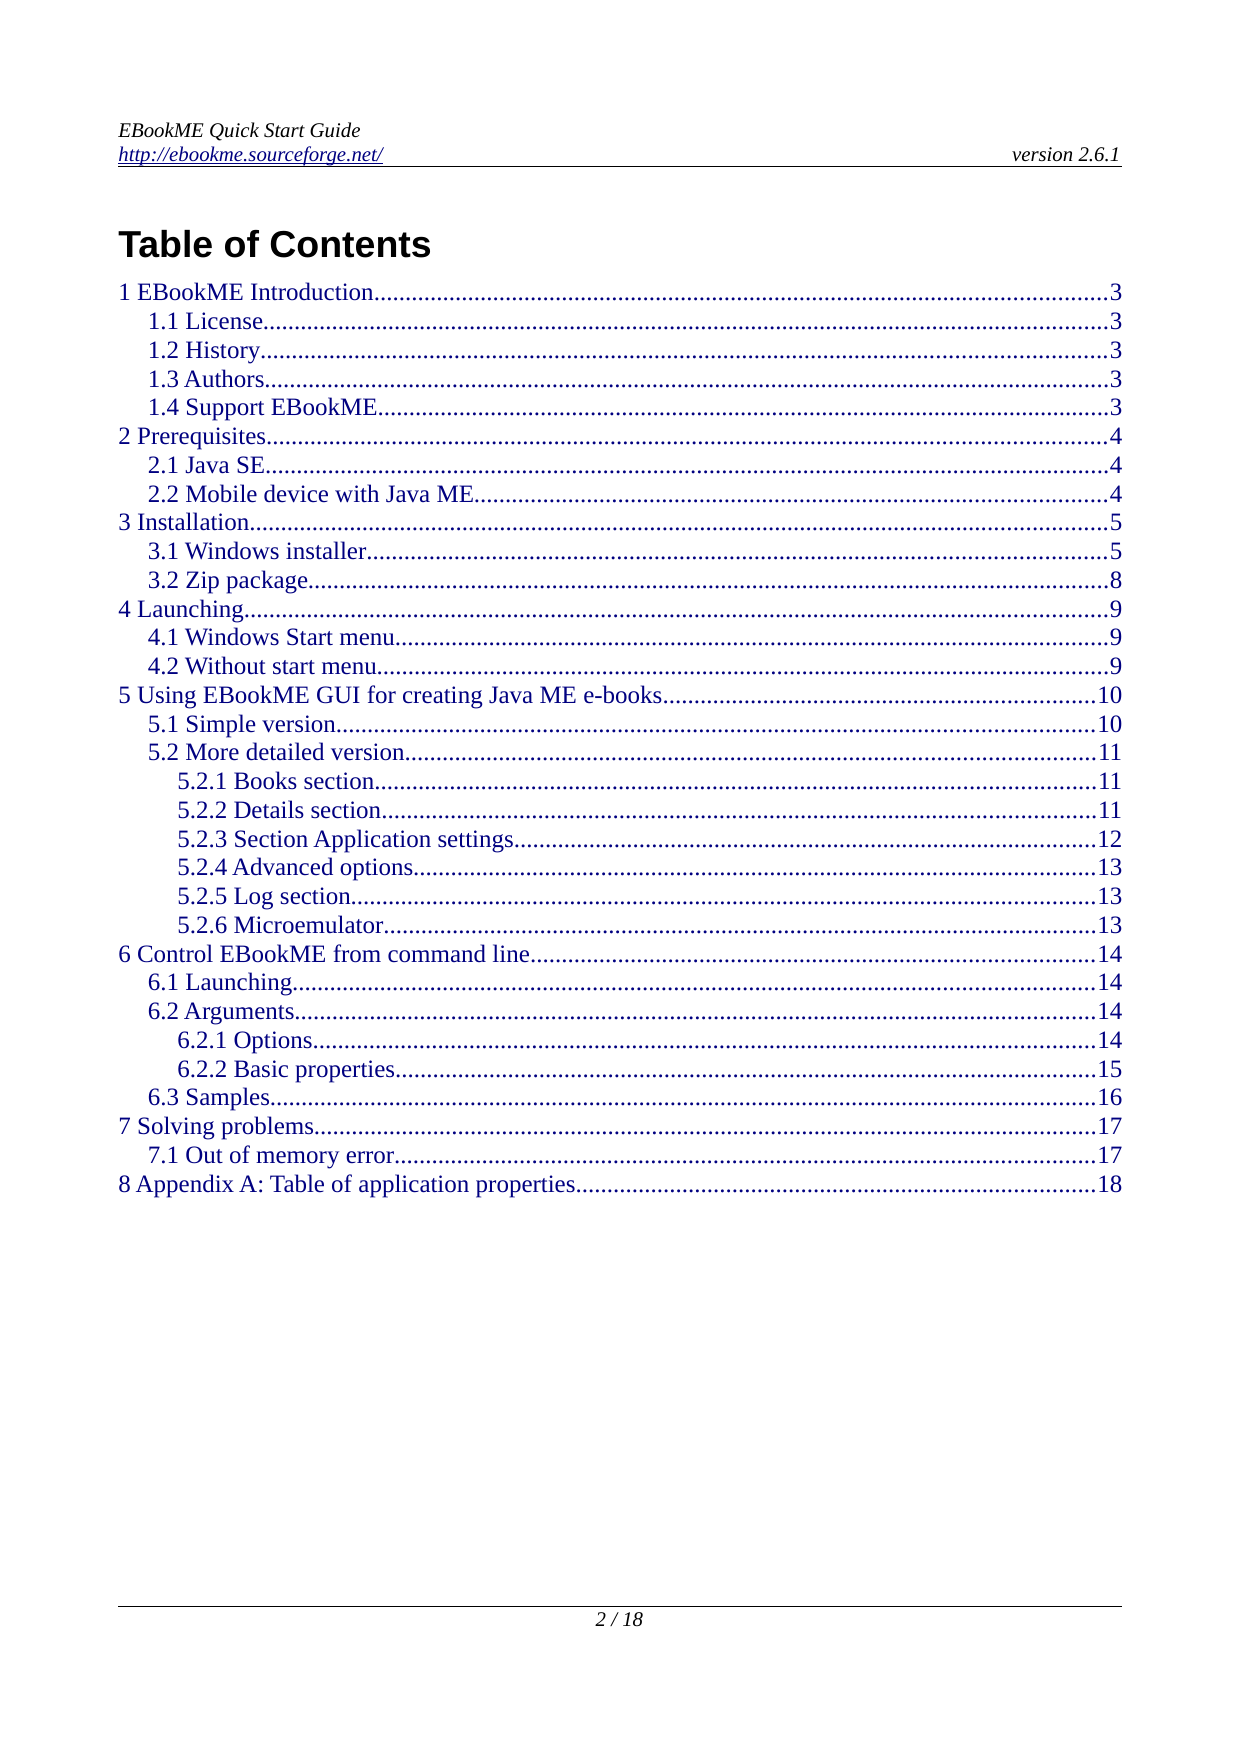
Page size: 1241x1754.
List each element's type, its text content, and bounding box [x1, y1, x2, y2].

text 6.2.2 Basic properties 15 [177, 1054, 1122, 1082]
text 8 Appendix A: Table of application properties 18 [118, 1169, 1122, 1197]
text 6.1 Launching 14 [148, 967, 1122, 996]
text 1.2 History 3 [148, 335, 1122, 364]
text 5.2 More detailed version 11 [148, 737, 1122, 766]
text 1.3 Authors 3 [148, 364, 1122, 392]
text 3.1 Windows installer 5 [148, 536, 1122, 565]
text 7 Solving problems 17 [118, 1111, 1122, 1140]
text 5.1 Simple version 10 [148, 709, 1122, 737]
text 5 Using EBookME GUI for creating Java ME e-books 10 [118, 680, 1122, 709]
text 4.2 Without start menu 9 [148, 651, 1122, 680]
text 5.2.4 Advanced options 13 [177, 852, 1122, 881]
text 6.2 Arguments 14 [148, 996, 1122, 1025]
text 6.2.1 Options 14 [177, 1025, 1122, 1054]
text 4 Launching 9 [118, 594, 1122, 622]
text 3 Installation 5 [118, 507, 1122, 536]
text 4.1 Windows Start menu 9 [148, 622, 1122, 651]
text 1.1 License 3 [148, 306, 1122, 335]
text 5.2.6 Microemulator 13 [177, 910, 1122, 939]
text 2 Prerequisites 4 [118, 421, 1122, 450]
text 1.4 Support EBookME 3 [148, 392, 1122, 421]
text 5.2.3 Section Application settings 12 [177, 824, 1122, 852]
text 5.2.5 Log section 13 [177, 881, 1122, 910]
subtitle Table of Contents [118, 222, 1122, 265]
text 1 EBookME Introduction 3 [118, 277, 1122, 306]
text 6 Control EBookME from command line 14 [118, 939, 1122, 967]
text 5.2.1 Books section 11 [177, 766, 1122, 795]
text 2.2 Mobile device with Java ME 4 [148, 479, 1122, 507]
text 6.3 Samples 16 [148, 1082, 1122, 1111]
text 7.1 Out of memory error 17 [148, 1140, 1122, 1169]
text 5.2.2 Details section 11 [177, 795, 1122, 824]
text 3.2 Zip package 8 [148, 565, 1122, 594]
text 2.1 Java SE 4 [148, 450, 1122, 479]
